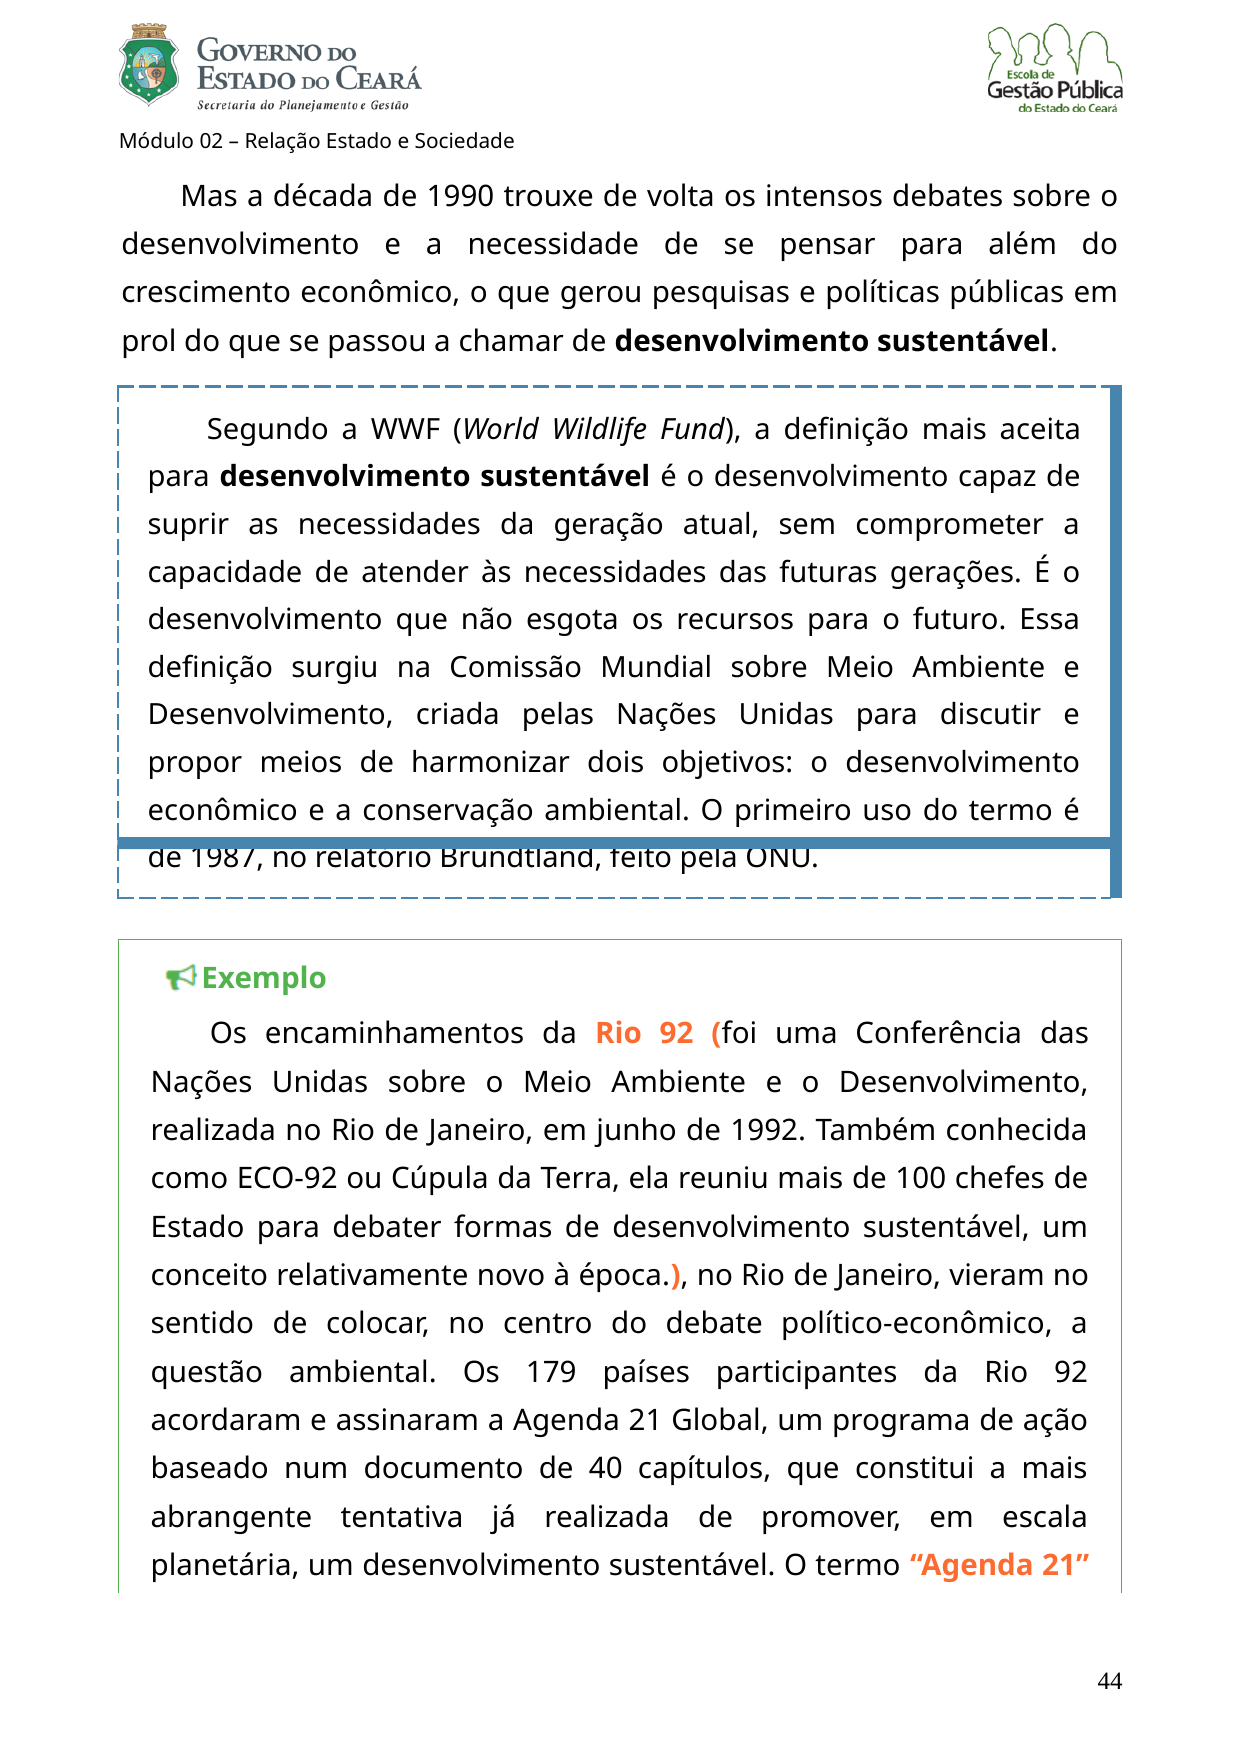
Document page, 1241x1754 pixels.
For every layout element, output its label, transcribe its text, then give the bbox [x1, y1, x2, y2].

table_header Exemplo Os encaminhamentos da Rio 92 (foi uma Conferência das Nações Unidas sobre o Meio Ambiente e o Desenvolvimento, realizada no Rio de Janeiro, em junho de 1992. Também conhecida como ECO-92 ou Cúpula da Terra, ela reuniu mais de 100 chefes de Estado para debater formas de desenvolvimento sustentável, um conceito relativamente novo à época.), no Rio de Janeiro, vieram no sentido de colocar, no centro do debate político-econômico, a questão ambiental. Os 179 países participantes da Rio 92 acordaram e assinaram a Agenda 21 Global, um programa de ação baseado num documento de 40 capítulos, que constitui a mais abrangente tentativa já realizada de promover, em escala planetária, um desenvolvimento sustentável. O termo “Agenda 21” [119, 940, 1121, 1593]
picture [160, 958, 202, 998]
picture [118, 23, 1123, 112]
table_header [1111, 849, 1121, 897]
text Mas a década de 1990 trouxe de volta os intensos debates sobre o desenvolvimento e a necessidade de se pensar para além do crescimento econômico, o que gerou pesquisas e políticas públicas em prol do que se passou a chamar de desenvolvimento sustentável. [118, 172, 1122, 363]
table_header [1111, 386, 1121, 837]
table_header Segundo a WWF (World Wildlife Fund), a definição mais aceita para desenvolvimento sustentável é o desenvolvimento capaz de suprir as necessidades da geração atual, sem comprometer a capacidade de atender às necessidades das futuras gerações. É o desenvolvimento que não esgota os recursos para o futuro. Essa definição surgiu na Comissão Mundial sobre Meio Ambiente e Desenvolvimento, criada pelas Nações Unidas para discutir e propor meios de harmonizar dois objetivos: o desenvolvimento econômico e a conservação ambiental. O primeiro uso do termo é [118, 385, 1110, 837]
table_header de 1987, no relatório Brundtland, feito pela ONU. [118, 849, 1110, 897]
